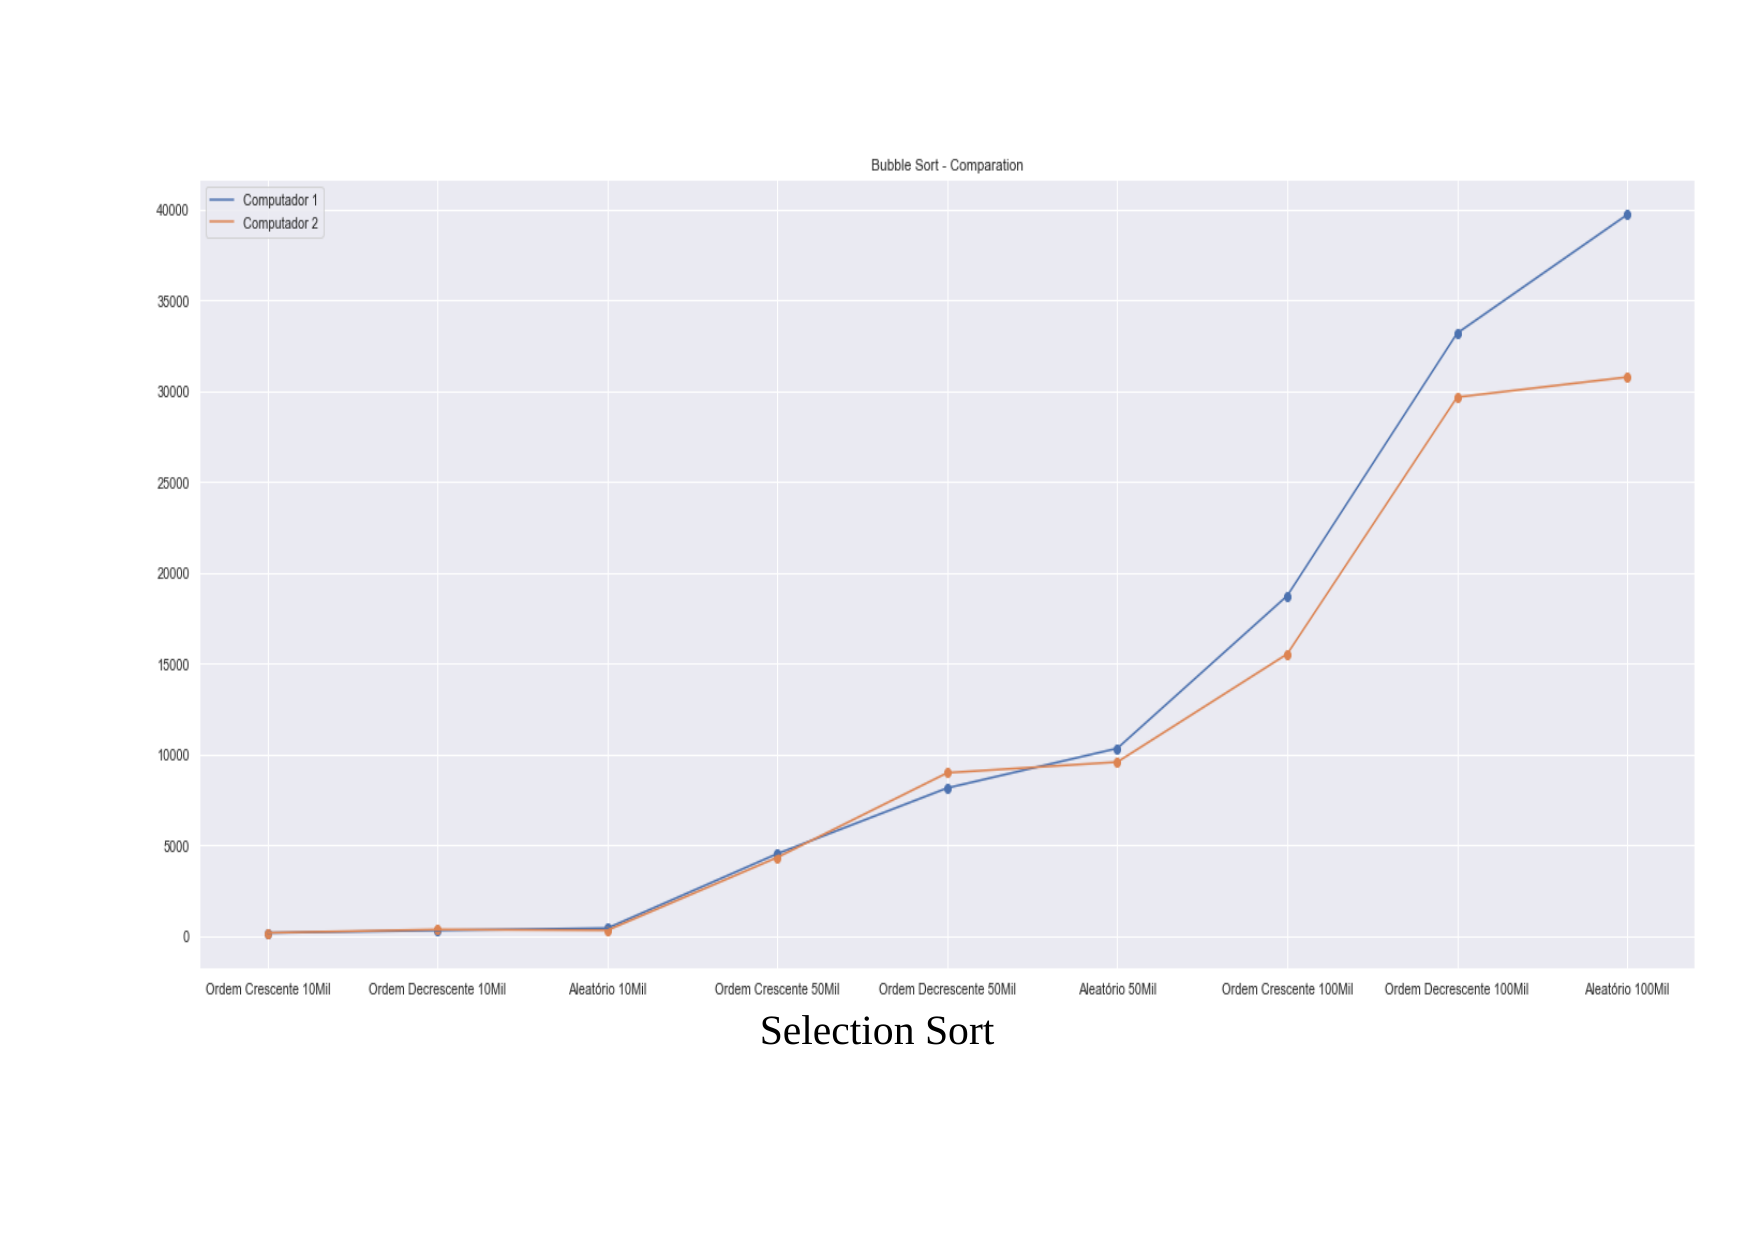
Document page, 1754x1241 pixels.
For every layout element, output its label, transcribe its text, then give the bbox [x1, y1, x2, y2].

picture [150, 150, 1701, 1002]
text Selection Sort [150, 1005, 1604, 1053]
